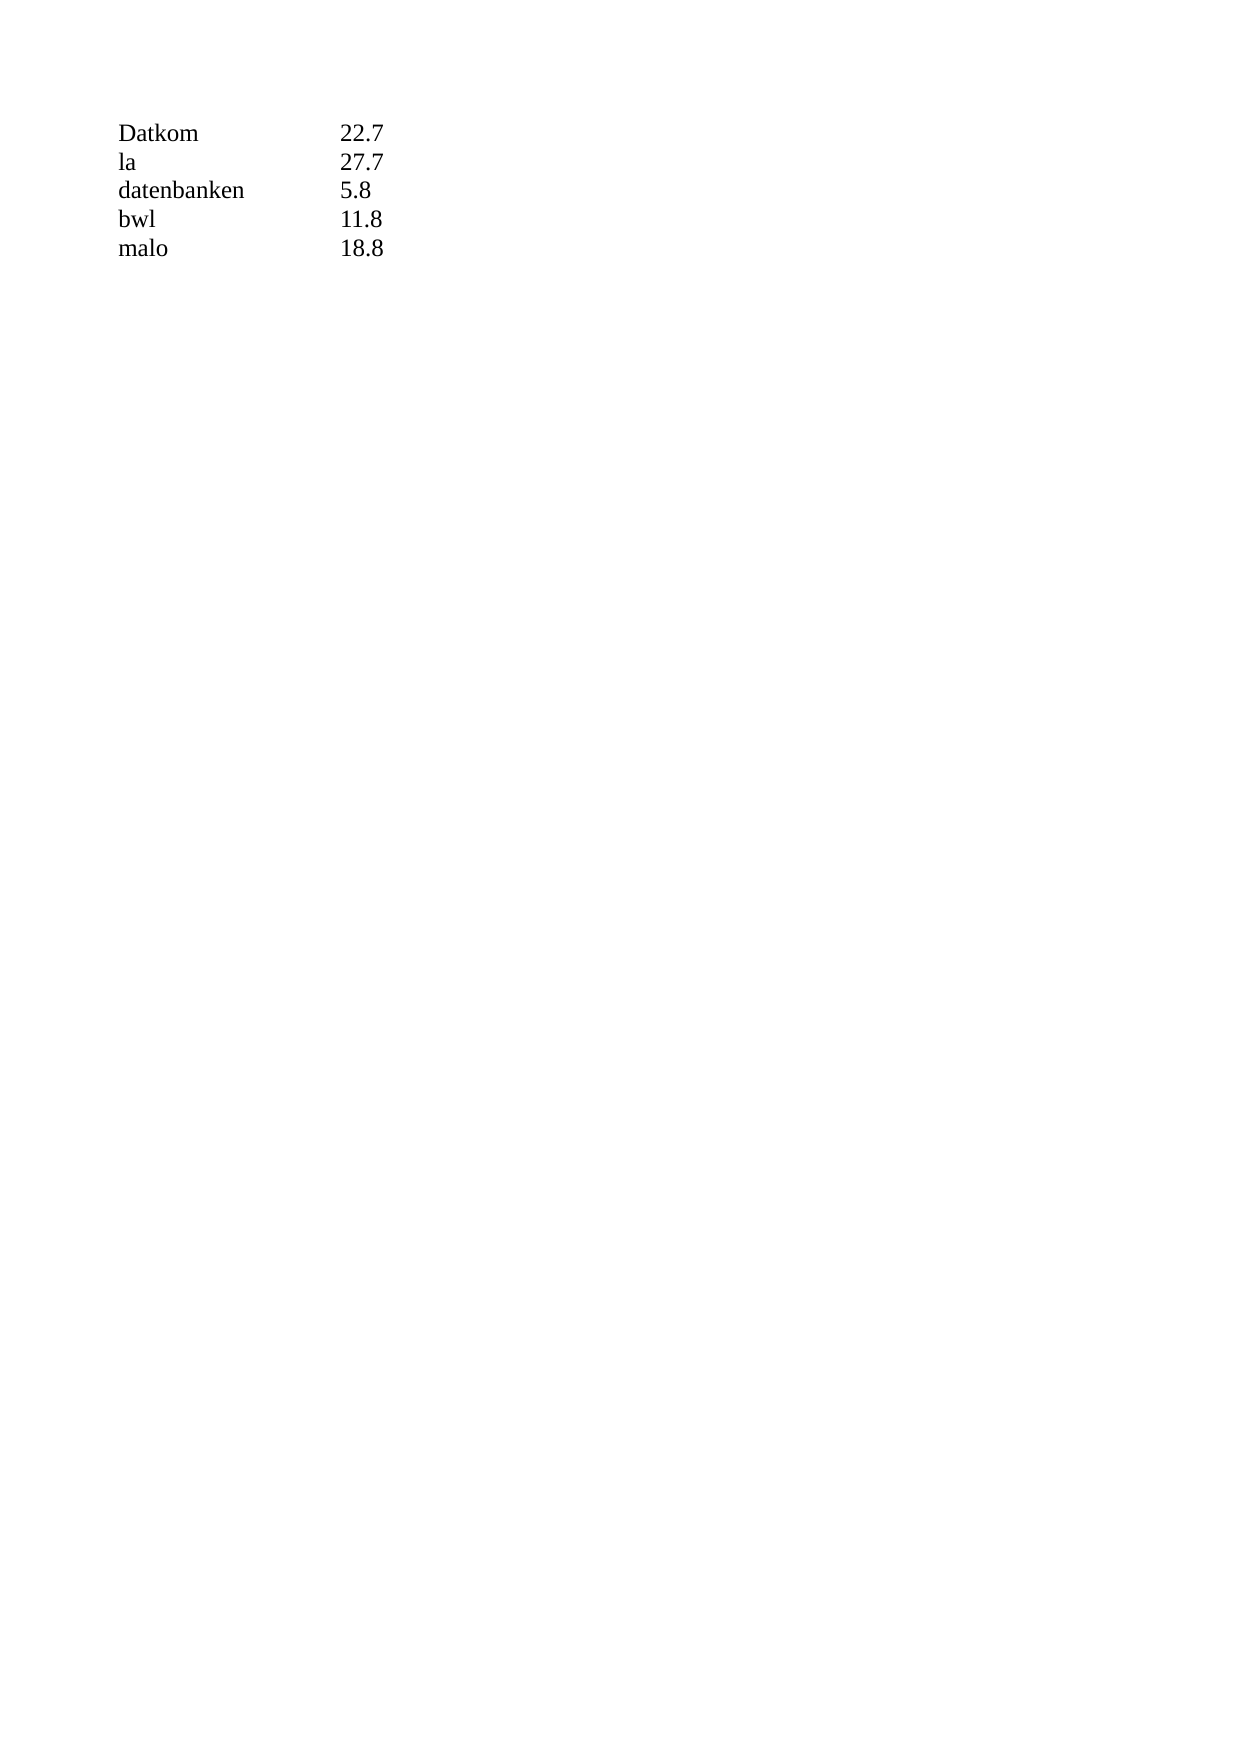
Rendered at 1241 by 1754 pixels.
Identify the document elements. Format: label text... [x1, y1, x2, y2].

text malo 18.8 [118, 233, 1122, 262]
text Datkom 22.7 [118, 118, 1122, 147]
text la 27.7 [118, 147, 1122, 176]
text bwl 11.8 [118, 204, 1122, 233]
text datenbanken 5.8 [118, 176, 1122, 204]
